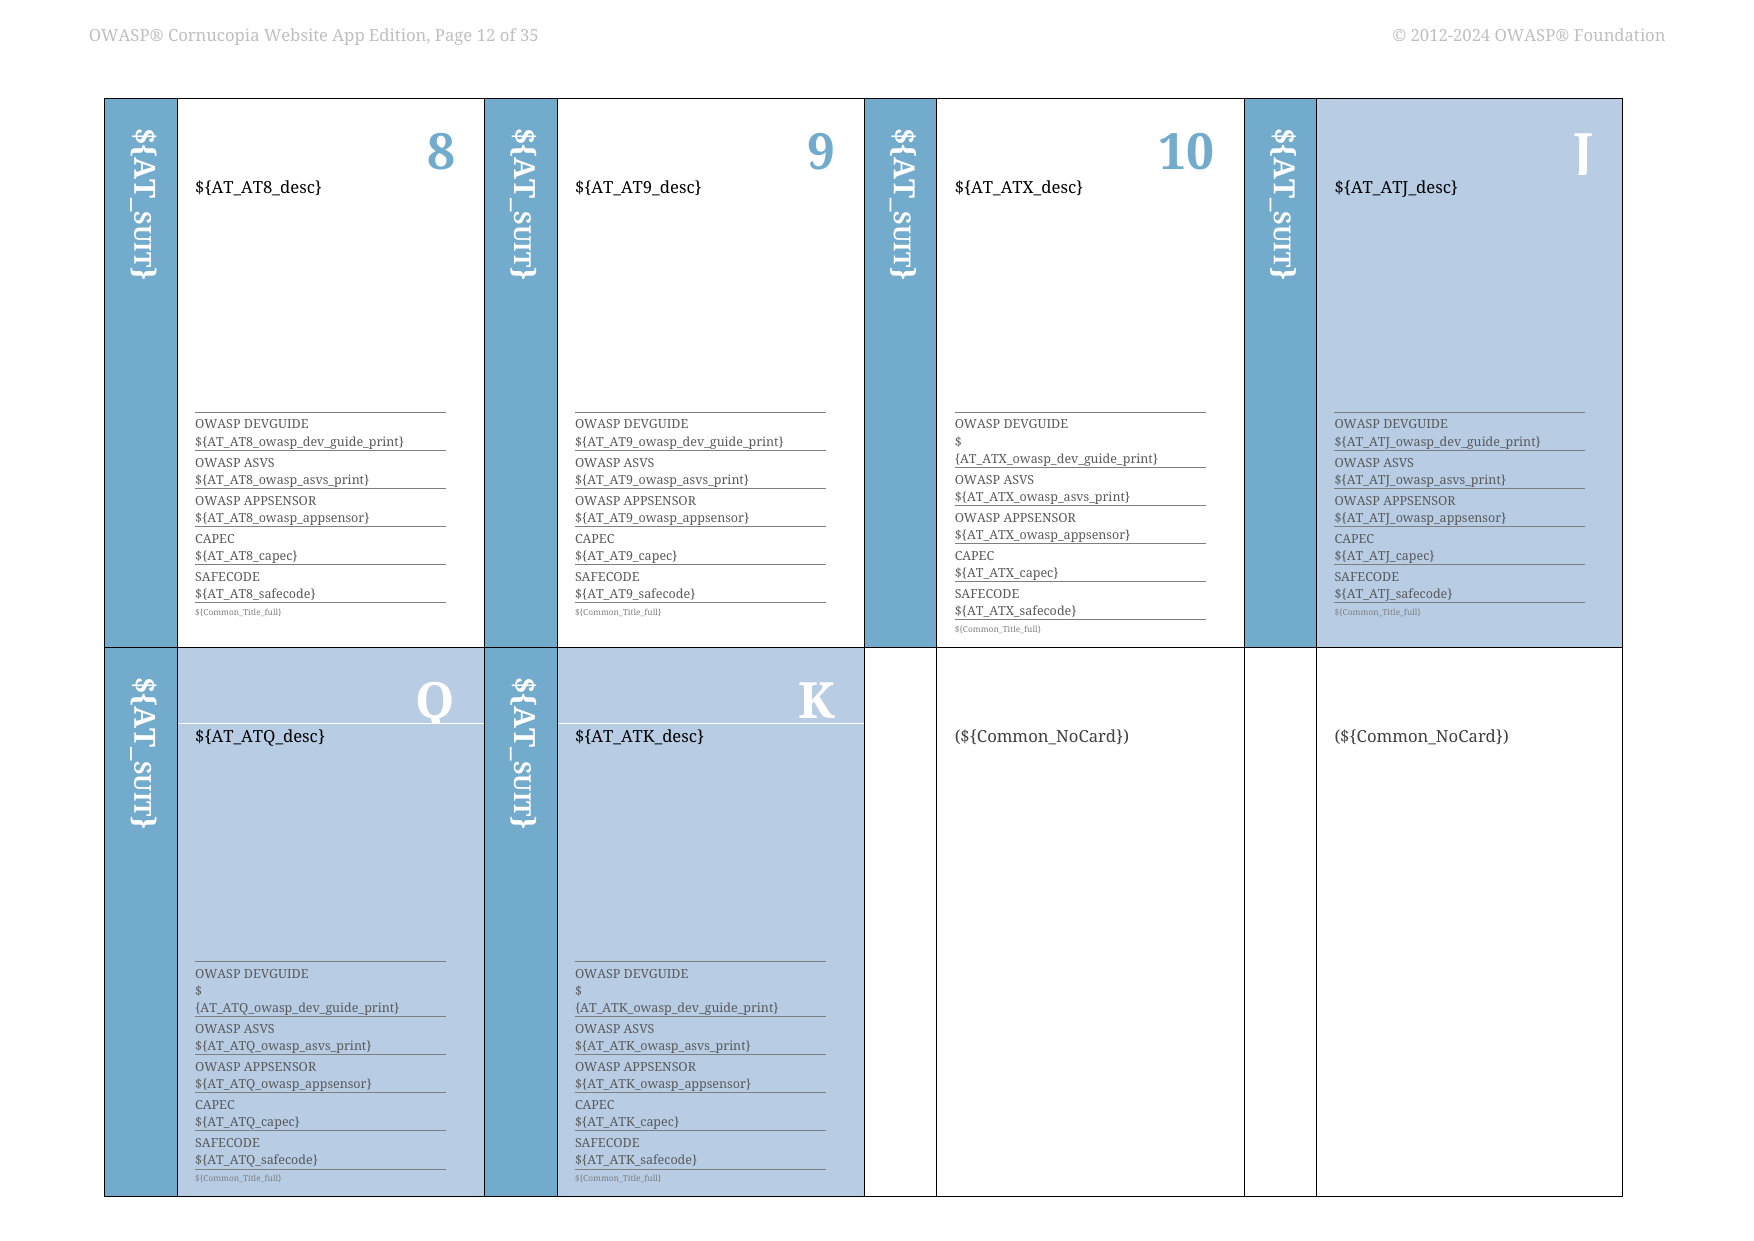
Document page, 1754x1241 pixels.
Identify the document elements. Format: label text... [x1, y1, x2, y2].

table_cell OWASP ASVS ${AT_ATK_owasp_asvs_print} [575, 1017, 826, 1054]
table_cell CAPEC ${AT_AT8_capec} [195, 527, 446, 564]
table_cell K [558, 648, 864, 723]
table_cell OWASP APPSENSOR ${AT_ATK_owasp_appsensor} [575, 1055, 826, 1092]
table_cell ${AT_ATJ_desc} [1317, 174, 1622, 411]
table_cell [1317, 411, 1622, 647]
table_cell [1317, 960, 1622, 1196]
table_cell ${Common_Title_full} [195, 1170, 446, 1184]
table_cell CAPEC ${AT_ATJ_capec} [1334, 527, 1585, 564]
table_header OWASP DEVGUIDE ${AT_ATX_owasp_dev_guide_print} [955, 413, 1206, 467]
table_cell CAPEC ${AT_ATK_capec} [575, 1093, 826, 1130]
table_cell ${AT_suit} [105, 648, 177, 1196]
table_cell CAPEC ${AT_ATQ_capec} [195, 1093, 446, 1130]
table_cell OWASP ASVS ${AT_ATX_owasp_asvs_print} [955, 468, 1206, 505]
table_header OWASP DEVGUIDE ${AT_AT8_owasp_dev_guide_print} [195, 413, 446, 450]
table_cell SAFECODE ${AT_ATQ_safecode} [195, 1131, 446, 1168]
table_cell CAPEC ${AT_ATX_capec} [955, 544, 1206, 581]
table_cell ${AT_ATQ_desc} [178, 724, 484, 960]
table_cell OWASP APPSENSOR ${AT_ATJ_owasp_appsensor} [1334, 489, 1585, 526]
table_cell (${Common_NoCard}) [1317, 724, 1622, 960]
table_cell ${Common_Title_full} [1334, 603, 1585, 617]
table_cell [937, 960, 1244, 1196]
table_cell OWASP APPSENSOR ${AT_AT8_owasp_appsensor} [195, 489, 446, 526]
table_cell ${Common_Title_full} [195, 603, 446, 617]
table_header 8 [178, 99, 484, 174]
table_cell OWASP APPSENSOR ${AT_ATX_owasp_appsensor} [955, 506, 1206, 543]
table_cell OWASP APPSENSOR ${AT_ATQ_owasp_appsensor} [195, 1055, 446, 1092]
table_cell ${Common_Title_full} [575, 603, 826, 617]
table_header 9 [558, 99, 864, 174]
table_cell SAFECODE ${AT_ATK_safecode} [575, 1131, 826, 1168]
table_cell OWASP ASVS ${AT_AT8_owasp_asvs_print} [195, 451, 446, 488]
table_cell ${AT_AT8_desc} [178, 174, 484, 411]
table_header 10 [937, 99, 1244, 174]
table_cell [865, 648, 936, 1196]
table_cell [937, 411, 1244, 647]
table_cell SAFECODE ${AT_ATJ_safecode} [1334, 565, 1585, 602]
table_cell OWASP ASVS ${AT_ATQ_owasp_asvs_print} [195, 1017, 446, 1054]
table_header OWASP DEVGUIDE ${AT_ATQ_owasp_dev_guide_print} [195, 962, 446, 1016]
table_cell (${Common_NoCard}) [937, 724, 1244, 960]
table_cell [178, 411, 484, 647]
table_cell SAFECODE ${AT_AT8_safecode} [195, 565, 446, 602]
table_cell SAFECODE ${AT_ATX_safecode} [955, 582, 1206, 619]
table_cell ${AT_ATX_desc} [937, 174, 1244, 411]
table_cell ${Common_Title_full} [575, 1170, 826, 1184]
table_cell ${AT_suit} [485, 648, 557, 1196]
table_header ${AT_suit} [485, 99, 557, 647]
table_cell [178, 960, 484, 1196]
table_header ${AT_suit} [865, 99, 936, 647]
table_cell OWASP APPSENSOR ${AT_AT9_owasp_appsensor} [575, 489, 826, 526]
table_header ${AT_suit} [1245, 99, 1316, 647]
table_cell Q [178, 648, 484, 723]
table_header J [1317, 99, 1622, 174]
table_cell [1245, 648, 1316, 1196]
table_cell ${Common_Title_full} [955, 620, 1206, 634]
table_cell [558, 960, 864, 1196]
table_cell OWASP ASVS ${AT_ATJ_owasp_asvs_print} [1334, 451, 1585, 488]
table_cell OWASP ASVS ${AT_AT9_owasp_asvs_print} [575, 451, 826, 488]
table_header OWASP DEVGUIDE ${AT_AT9_owasp_dev_guide_print} [575, 413, 826, 450]
table_cell [937, 648, 1244, 723]
table_cell [558, 411, 864, 647]
table_cell CAPEC ${AT_AT9_capec} [575, 527, 826, 564]
table_cell ${AT_AT9_desc} [558, 174, 864, 411]
table_header OWASP DEVGUIDE ${AT_ATK_owasp_dev_guide_print} [575, 962, 826, 1016]
table_header OWASP DEVGUIDE ${AT_ATJ_owasp_dev_guide_print} [1334, 413, 1585, 450]
table_header ${AT_suit} [105, 99, 177, 647]
table_cell [1317, 648, 1622, 723]
table_cell ${AT_ATK_desc} [558, 724, 864, 960]
table_cell SAFECODE ${AT_AT9_safecode} [575, 565, 826, 602]
